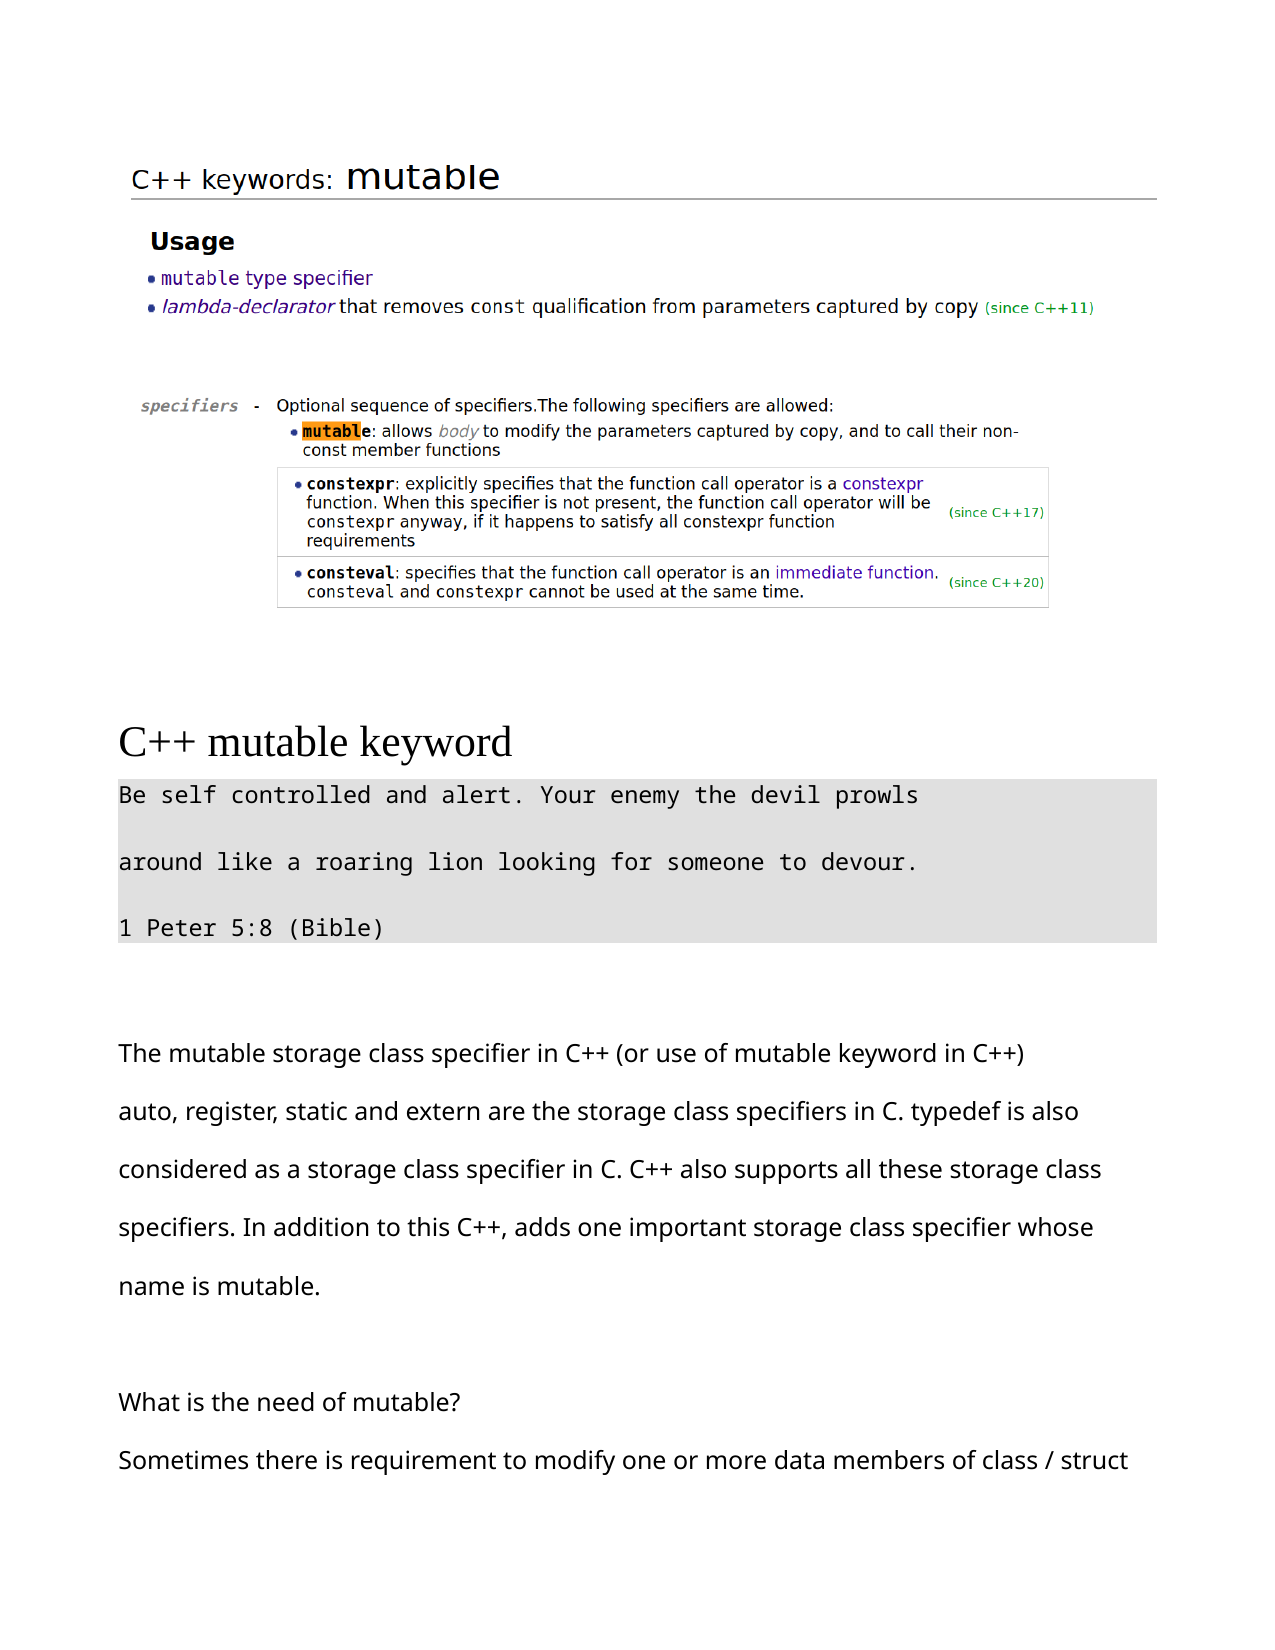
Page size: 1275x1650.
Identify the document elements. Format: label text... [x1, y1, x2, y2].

text What is the need of mutable? Sometimes there is requirement to modify one or more data members of class / struct [118, 1327, 1157, 1477]
picture [118, 165, 1157, 334]
text Be self controlled and alert. Your enemy the devil prowls [118, 779, 1157, 811]
text The mutable storage class specifier in C++ (or use of mutable keyword in C++) auto, register, static and extern are the storage class specifiers in C. typedef is also considered as a storage class specifier in C. C++ also supports all these storage class specifiers. In addition to this C++, adds one important storage class specifier whose name is mutable. [118, 977, 1157, 1302]
subtitle C++ mutable keyword [118, 716, 1157, 766]
picture [118, 396, 1157, 611]
text 1 Peter 5:8 (Bible) [118, 911, 1157, 943]
text around like a roaring lion looking for someone to devour. [118, 845, 1157, 877]
